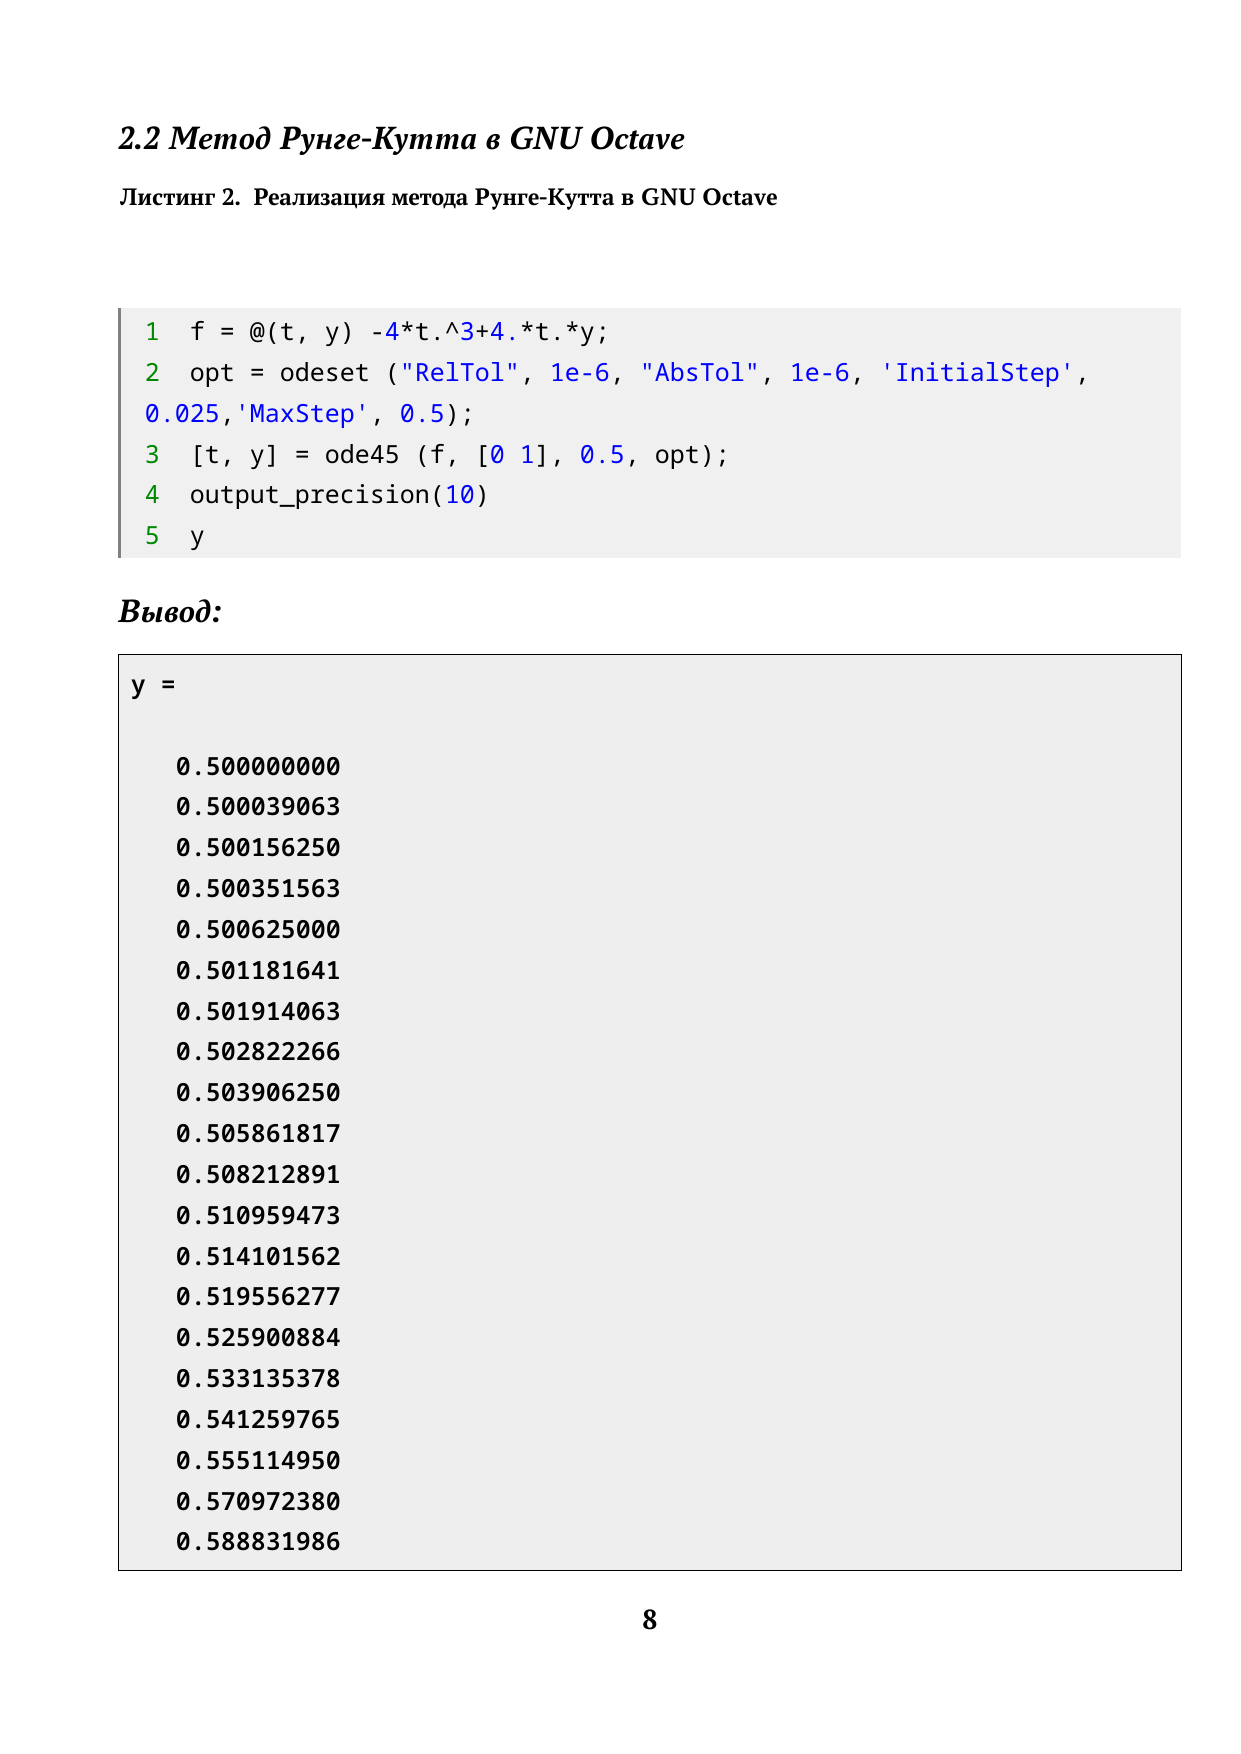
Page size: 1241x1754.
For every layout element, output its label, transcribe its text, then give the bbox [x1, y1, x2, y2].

text 0.501181641 [119, 940, 1181, 981]
text 0.519556277 [119, 1267, 1181, 1307]
text 1 f = @(t, y) -4*t.^3+4.*t.*y; [121, 308, 1181, 348]
text 5 y [121, 512, 1181, 558]
text 0.588831986 [119, 1512, 1181, 1570]
text 0.501914063 [119, 981, 1181, 1022]
text 0.555114950 [119, 1430, 1181, 1471]
text 0.570972380 [119, 1471, 1181, 1512]
text 0.502822266 [119, 1022, 1181, 1062]
text 0.510959473 [119, 1185, 1181, 1226]
subtitle 2.2 Метод Рунге-Кутта в GNU Octave [118, 118, 1181, 157]
text 3 [t, y] = ode45 (f, [0 1], 0.5, opt); [121, 430, 1181, 470]
subtitle Вывод: [118, 591, 1181, 630]
text 2 opt = odeset ("RelTol", 1e-6, "AbsTol", 1e-6, 'InitialStep', 0.025,'MaxStep', 0.5); [121, 349, 1181, 429]
text 0.508212891 [119, 1144, 1181, 1185]
text 0.500156250 [119, 817, 1181, 858]
text 0.500625000 [119, 899, 1181, 940]
text y = [119, 655, 1181, 695]
text Листинг 2. Реализация метода Рунге-Кутта в GNU Octave [119, 182, 1180, 211]
text 0.541259765 [119, 1389, 1181, 1430]
text 0.500351563 [119, 858, 1181, 899]
text 0.500039063 [119, 777, 1181, 817]
text 0.514101562 [119, 1226, 1181, 1267]
text 0.503906250 [119, 1062, 1181, 1103]
text 0.500000000 [119, 736, 1181, 777]
text 4 output_precision(10) [121, 471, 1181, 511]
text 0.533135378 [119, 1348, 1181, 1389]
text 0.505861817 [119, 1103, 1181, 1144]
text 0.525900884 [119, 1307, 1181, 1348]
